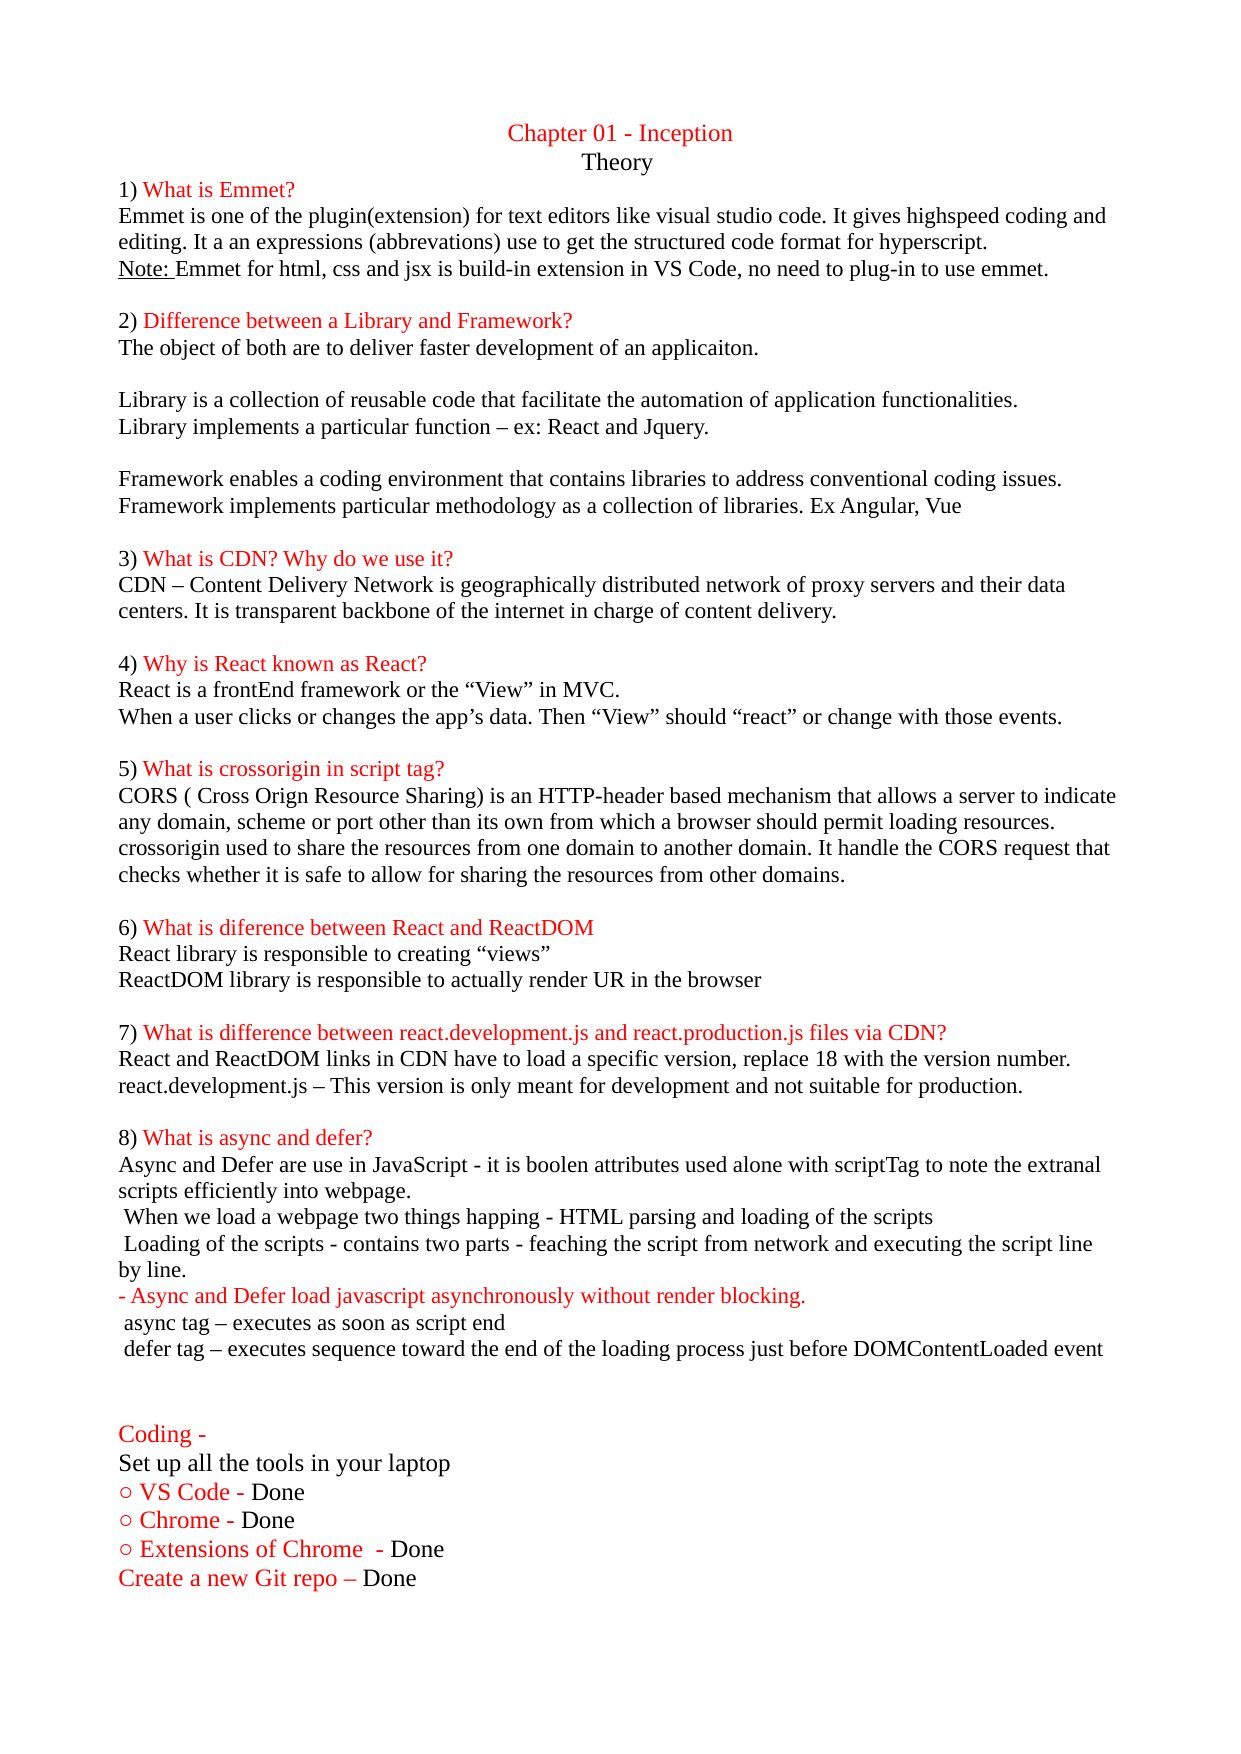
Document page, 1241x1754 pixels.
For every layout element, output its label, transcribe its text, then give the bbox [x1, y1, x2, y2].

text The object of both are to deliver faster development of an applicaiton. [118, 334, 1122, 360]
text CDN – Content Delivery Network is geographically distributed network of proxy servers and their data centers. It is transparent backbone of the internet in charge of content delivery. [118, 571, 1122, 624]
text ReactDOM library is responsible to actually render UR in the browser [118, 966, 1122, 993]
text Set up all the tools in your laptop [118, 1448, 1122, 1477]
text Chapter 01 - Inception [118, 118, 1122, 147]
text When we load a webpage two things happing - HTML parsing and loading of the scripts [118, 1203, 1122, 1230]
text 4) Why is React known as React? [118, 650, 1122, 676]
text crossorigin used to share the resources from one domain to another domain. It handle the CORS request that checks whether it is safe to allow for sharing the resources from other domains. [118, 834, 1122, 887]
text defer tag – executes sequence toward the end of the loading process just before DOMContentLoaded event [118, 1335, 1122, 1362]
text React library is responsible to creating “views” [118, 940, 1122, 966]
text Emmet is one of the plugin(extension) for text editors like visual studio code. It gives highspeed coding and editing. It a an expressions (abbrevations) use to get the structured code format for hyperscript. [118, 202, 1122, 255]
text ○ Chrome - Done [118, 1505, 1122, 1534]
text React is a frontEnd framework or the “View” in MVC. [118, 676, 1122, 703]
text When a user clicks or changes the app’s data. Then “View” should “react” or change with those events. [118, 703, 1122, 729]
text - Async and Defer load javascript asynchronously without render blocking. [118, 1282, 1122, 1309]
text Create a new Git repo – Done [118, 1563, 1122, 1592]
text 1) What is Emmet? [118, 176, 1122, 202]
text Loading of the scripts - contains two parts - feaching the script from network and executing the script line by line. [118, 1230, 1122, 1282]
text ○ VS Code - Done [118, 1477, 1122, 1505]
text 2) Difference between a Library and Framework? [118, 307, 1122, 334]
text Theory [118, 147, 1122, 176]
text Note: Emmet for html, css and jsx is build-in extension in VS Code, no need to plug-in to use emmet. [118, 255, 1122, 281]
text ○ Extensions of Chrome - Done [118, 1534, 1122, 1563]
text CORS ( Cross Orign Resource Sharing) is an HTTP-header based mechanism that allows a server to indicate any domain, scheme or port other than its own from which a browser should permit loading resources. [118, 782, 1122, 834]
text Coding - [118, 1419, 1122, 1448]
text 7) What is difference between react.development.js and react.production.js files via CDN? [118, 1019, 1122, 1045]
text async tag – executes as soon as script end [118, 1309, 1122, 1335]
text React and ReactDOM links in CDN have to load a specific version, replace 18 with the version number. [118, 1045, 1122, 1072]
text 8) What is async and defer? [118, 1124, 1122, 1151]
text Framework enables a coding environment that contains libraries to address conventional coding issues. Framework implements particular methodology as a collection of libraries. Ex Angular, Vue [118, 466, 1122, 518]
text 3) What is CDN? Why do we use it? [118, 544, 1122, 571]
text react.development.js – This version is only meant for development and not suitable for production. [118, 1072, 1122, 1098]
text Library is a collection of reusable code that facilitate the automation of application functionalities. [118, 386, 1122, 413]
text Library implements a particular function – ex: React and Jquery. [118, 413, 1122, 439]
text 6) What is diference between React and ReactDOM [118, 913, 1122, 940]
text Async and Defer are use in JavaScript - it is boolen attributes used alone with scriptTag to note the extranal scripts efficiently into webpage. [118, 1151, 1122, 1203]
text 5) What is crossorigin in script tag? [118, 755, 1122, 782]
